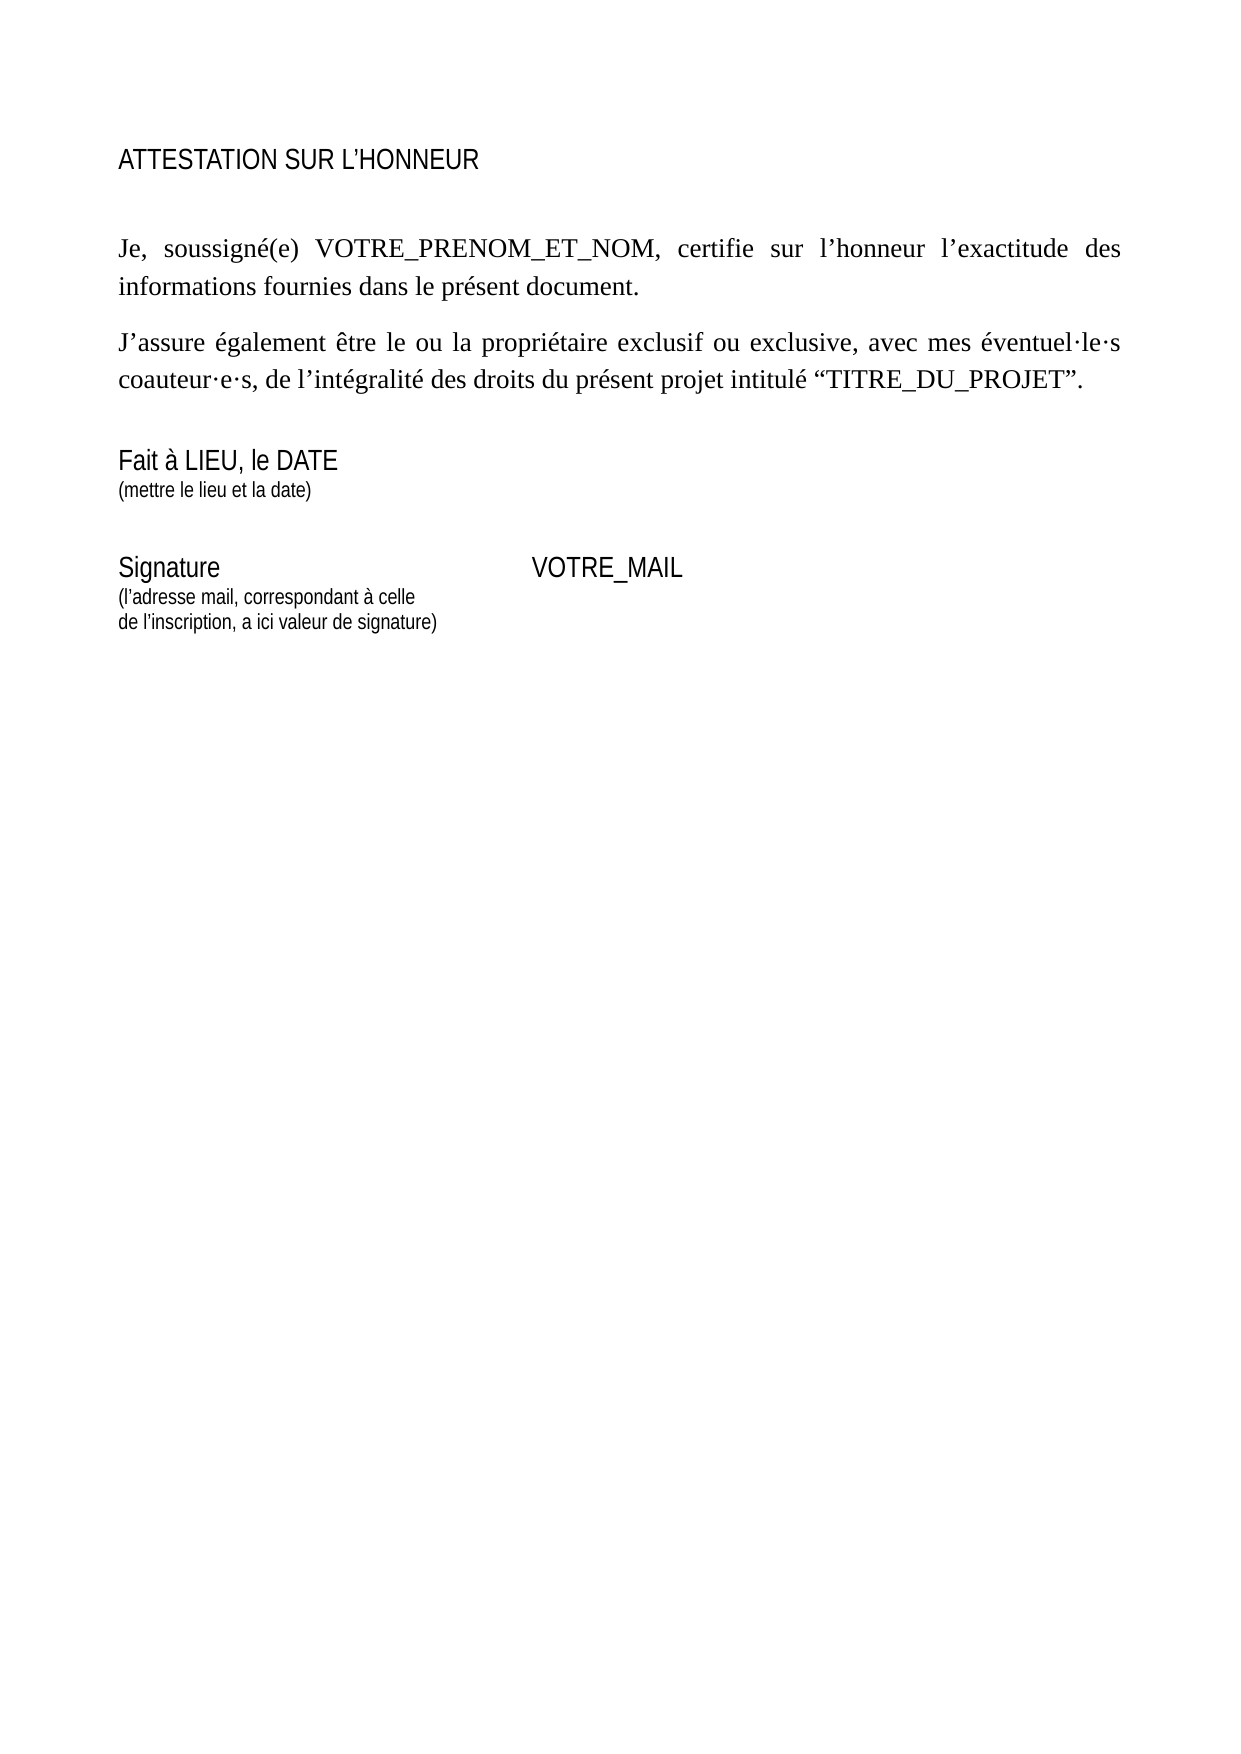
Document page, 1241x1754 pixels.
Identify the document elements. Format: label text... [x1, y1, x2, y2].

text de l’inscription, a ici valeur de signature) [118, 609, 1122, 634]
text Je, soussigné(e) VOTRE_PRENOM_ET_NOM, certifie sur l’honneur l’exactitude des informations fournies dans le présent document. [118, 232, 1122, 301]
text (l’adresse mail, correspondant à celle [118, 584, 1122, 609]
text Signature VOTRE_MAIL [118, 550, 1122, 584]
text Fait à LIEU, le DATE [118, 443, 1122, 476]
text J’assure également être le ou la propriétaire exclusif ou exclusive, avec mes éventuel·le·s coauteur·e·s, de l’intégralité des droits du présent projet intitulé “TITRE_DU_PROJET”. [118, 326, 1122, 394]
text ATTESTATION SUR L’HONNEUR [118, 142, 1122, 175]
text (mettre le lieu et la date) [118, 476, 1122, 502]
